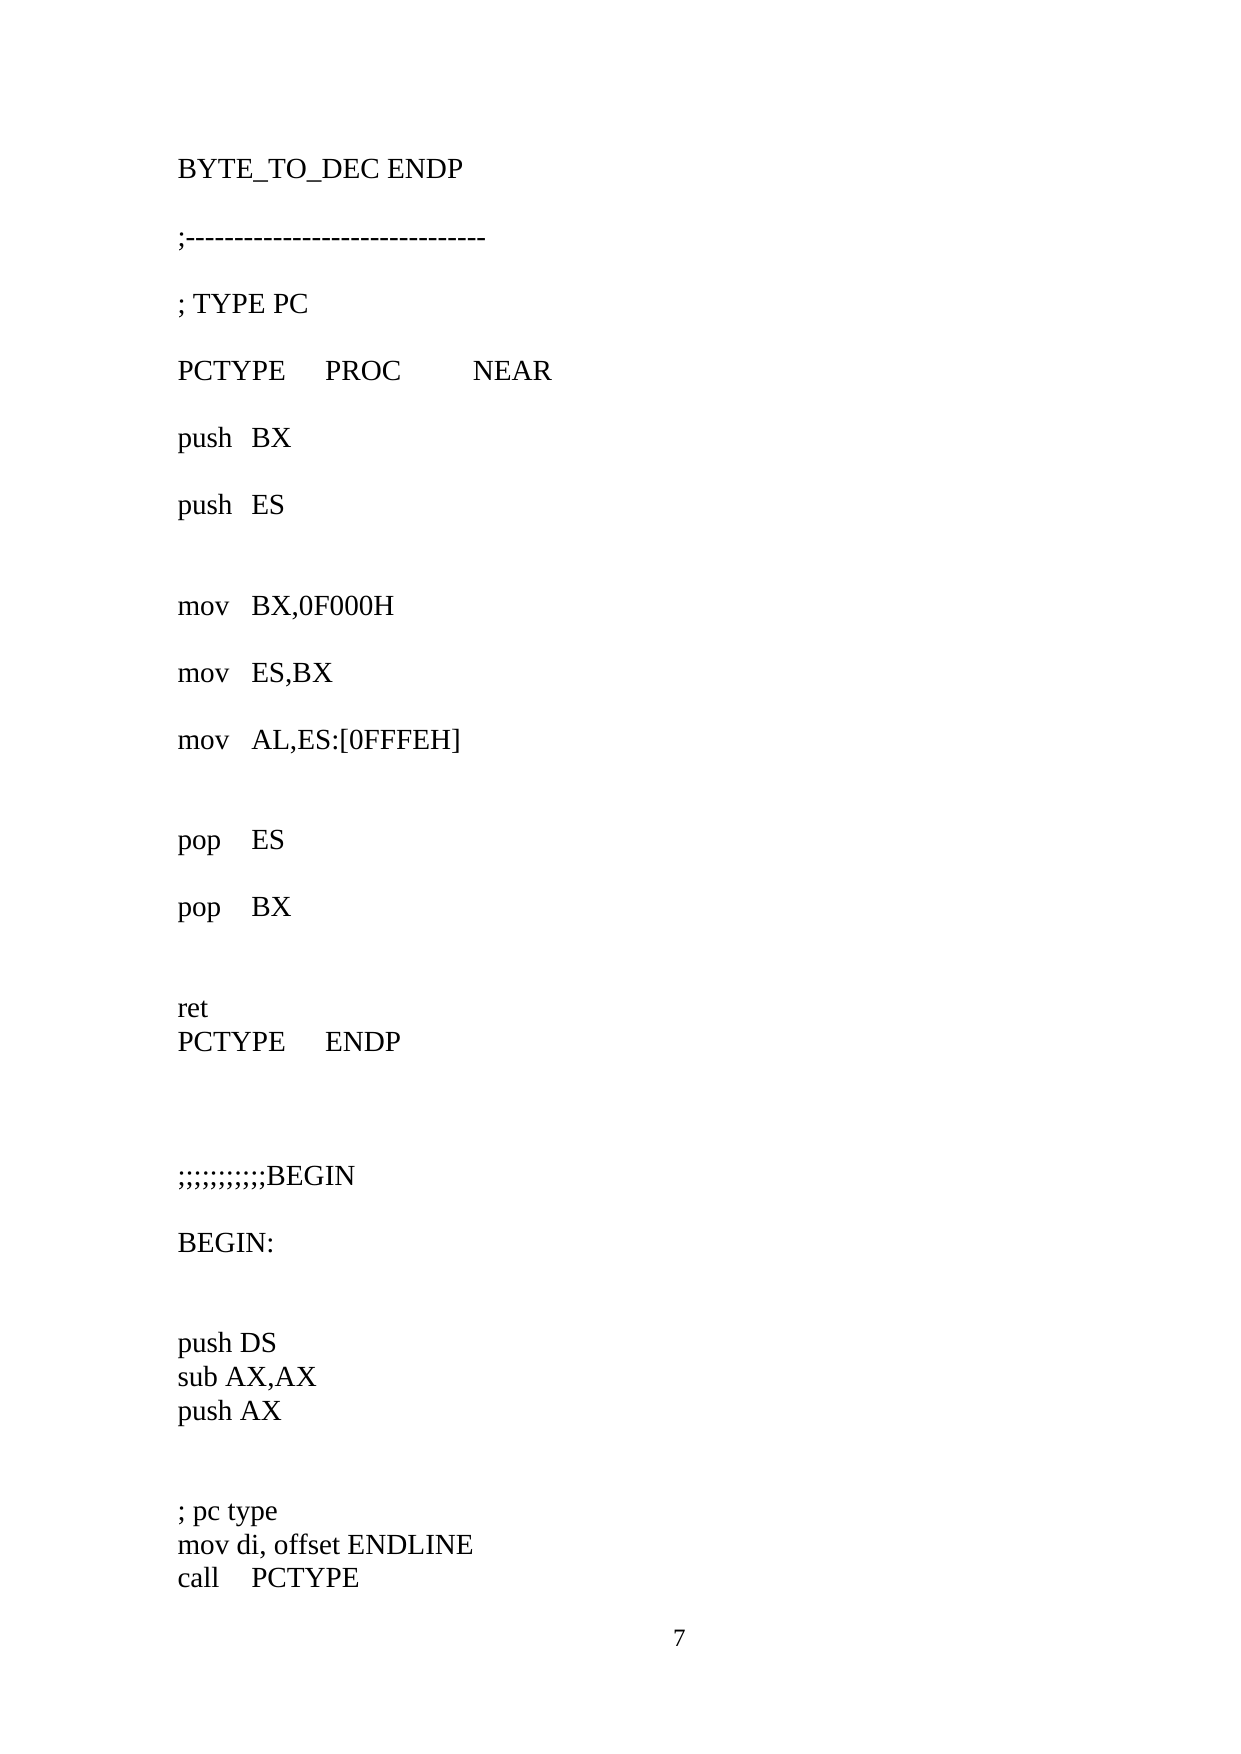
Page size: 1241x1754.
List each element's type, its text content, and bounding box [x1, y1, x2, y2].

text ;------------------------------- [177, 219, 1181, 252]
text pop BX [177, 889, 1181, 923]
text ret [177, 990, 1181, 1024]
text mov BX,0F000H [177, 588, 1181, 621]
text push DS [177, 1326, 1181, 1359]
text pop ES [177, 822, 1181, 856]
text ; pc type [177, 1493, 1181, 1527]
text PCTYPE ENDP [177, 1024, 1181, 1057]
text BYTE_TO_DEC ENDP [177, 152, 1181, 185]
text push ES [177, 487, 1181, 521]
text mov AL,ES:[0FFFEH] [177, 722, 1181, 755]
text mov ES,BX [177, 655, 1181, 688]
text mov di, offset ENDLINE [177, 1527, 1181, 1560]
text push BX [177, 420, 1181, 453]
text ; TYPE PC [177, 286, 1181, 319]
text push AX [177, 1393, 1181, 1426]
text sub AX,AX [177, 1359, 1181, 1393]
text PCTYPE PROC NEAR [177, 353, 1181, 386]
text ;;;;;;;;;;;BEGIN [177, 1158, 1181, 1191]
text BEGIN: [177, 1225, 1181, 1258]
text call PCTYPE [177, 1560, 1181, 1594]
